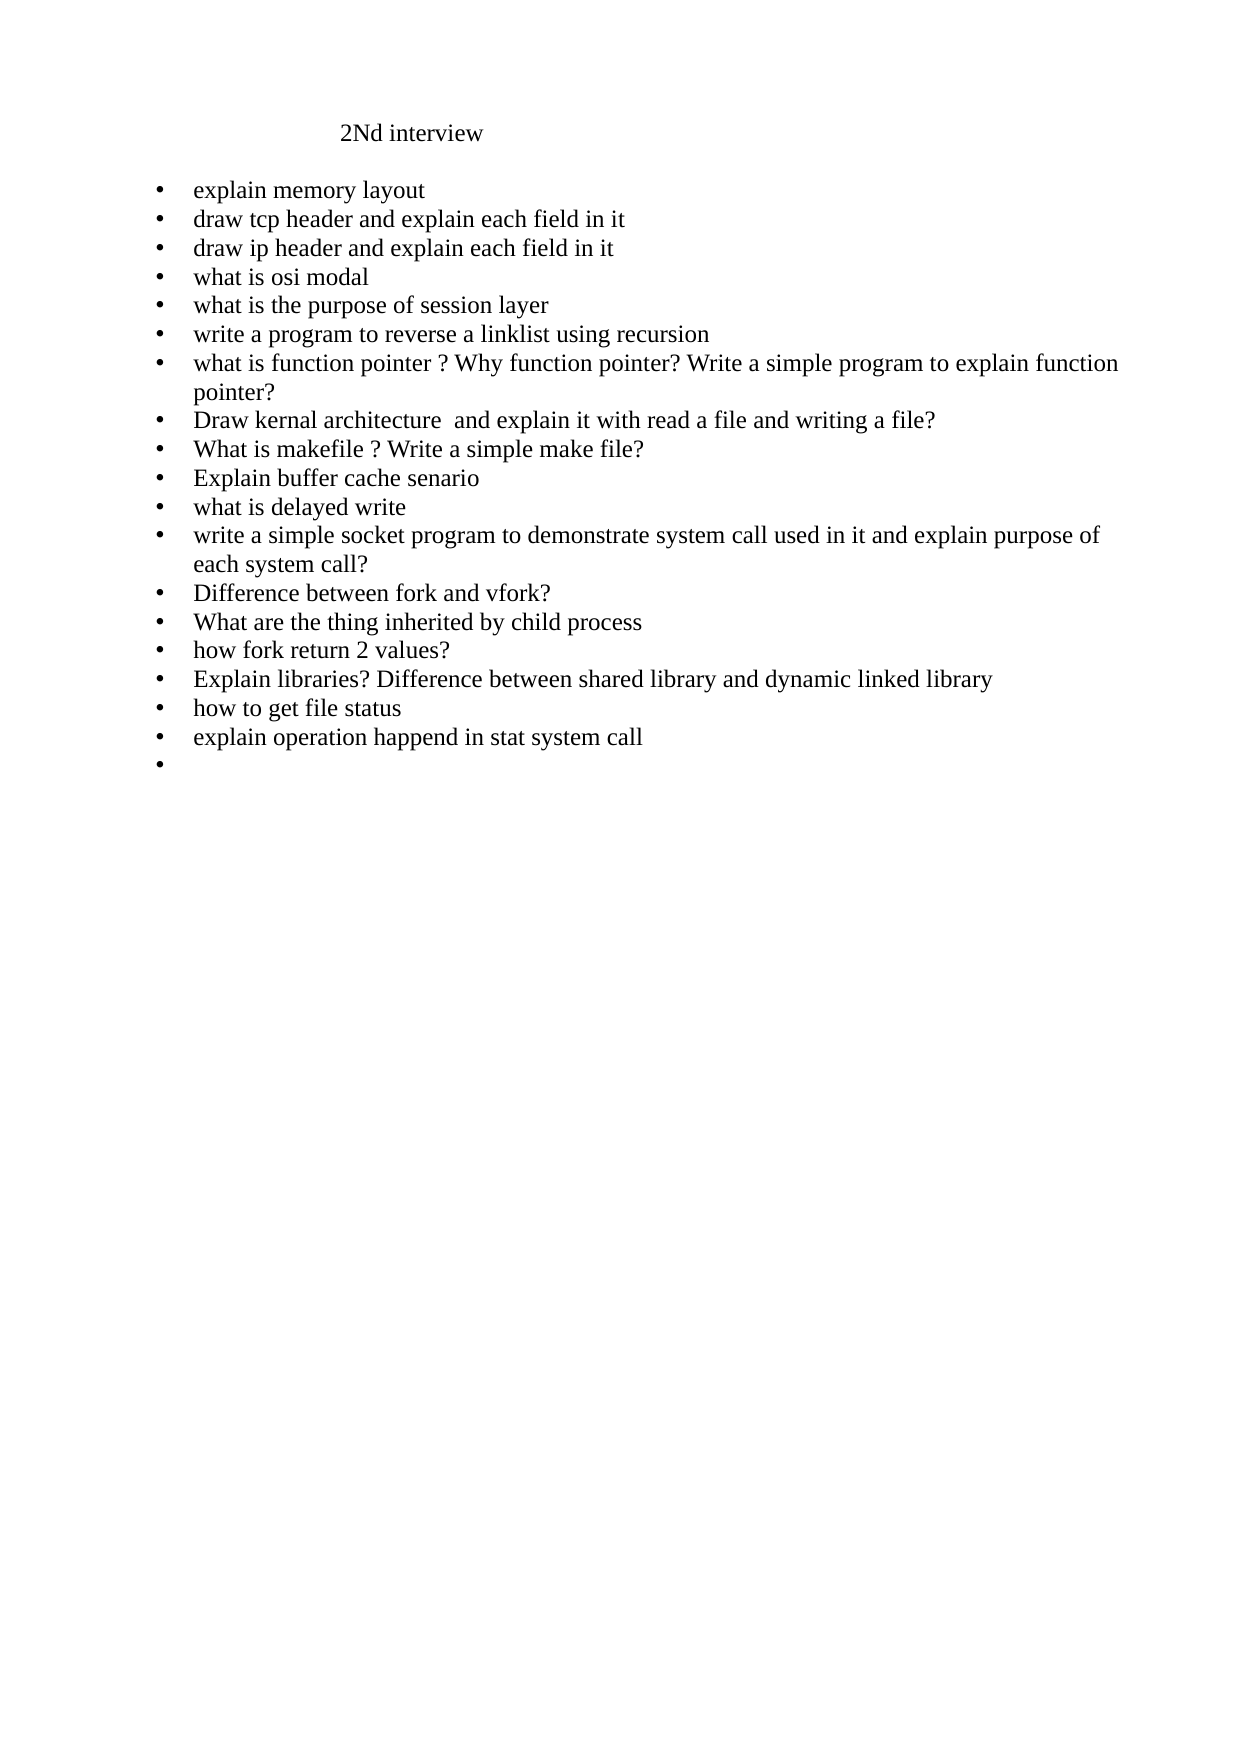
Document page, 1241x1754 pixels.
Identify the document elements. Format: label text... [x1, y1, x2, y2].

list what is delayed write [156, 492, 1122, 521]
list Draw kernal architecture and explain it with read a file and writing a file? [156, 406, 1122, 434]
list write a program to reverse a linklist using recursion [156, 319, 1122, 348]
list What is makefile ? Write a simple make file? [156, 434, 1122, 463]
list Difference between fork and vfork? [156, 578, 1122, 607]
list explain memory layout [156, 176, 1122, 204]
list what is osi modal [156, 262, 1122, 291]
list Explain libraries? Difference between shared library and dynamic linked library [156, 664, 1122, 693]
list how fork return 2 values? [156, 636, 1122, 664]
text 2Nd interview [118, 118, 1122, 147]
list draw ip header and explain each field in it [156, 233, 1122, 262]
list what is function pointer ? Why function pointer? Write a simple program to explain function pointer? [156, 348, 1122, 406]
list draw tcp header and explain each field in it [156, 204, 1122, 233]
list explain operation happend in stat system call [156, 722, 1122, 751]
list Explain buffer cache senario [156, 463, 1122, 492]
list how to get file status [156, 693, 1122, 722]
list write a simple socket program to demonstrate system call used in it and explain purpose of each system call? [156, 521, 1122, 578]
list what is the purpose of session layer [156, 291, 1122, 319]
list What are the thing inherited by child process [156, 607, 1122, 636]
